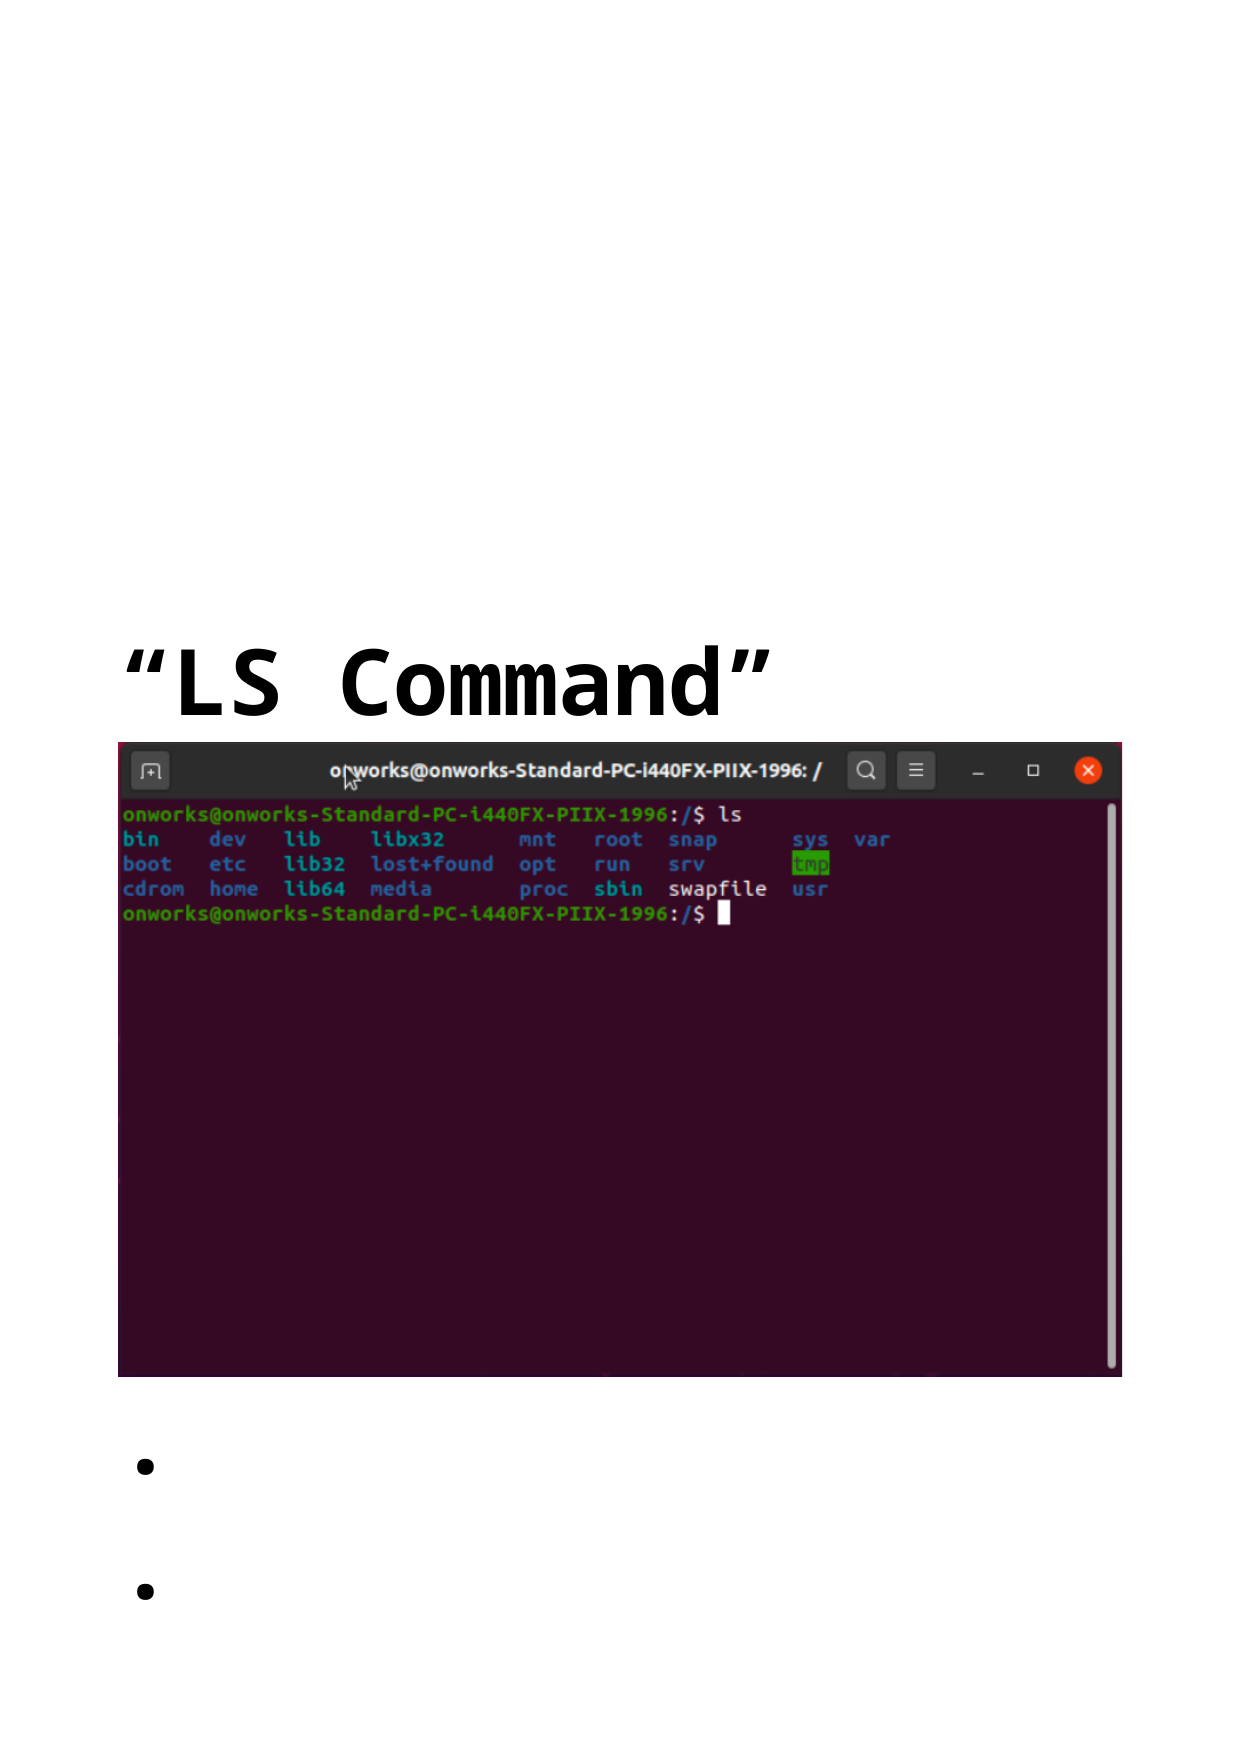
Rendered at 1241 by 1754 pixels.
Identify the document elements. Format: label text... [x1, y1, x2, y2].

text . [118, 1377, 1122, 1502]
picture [118, 742, 1123, 1377]
text . [118, 1502, 1122, 1626]
text “LS Command” [118, 618, 1122, 742]
